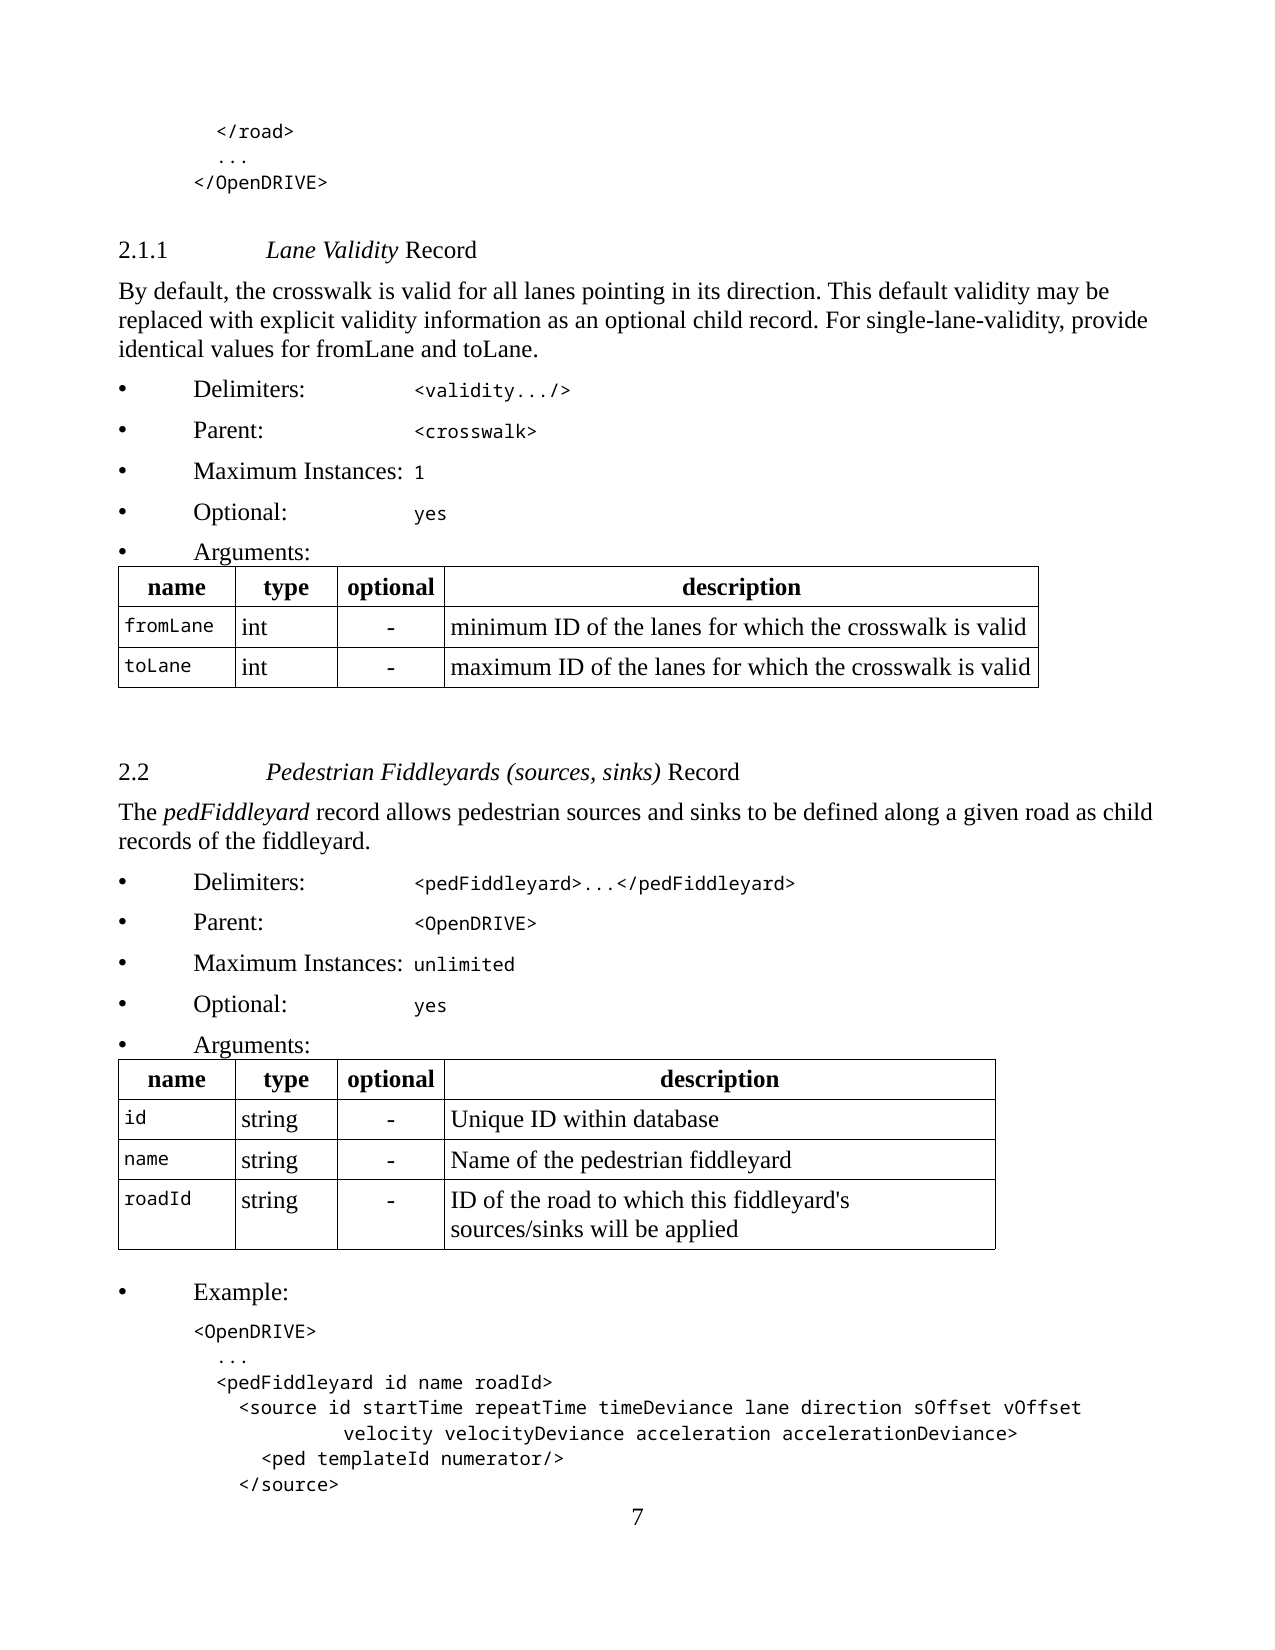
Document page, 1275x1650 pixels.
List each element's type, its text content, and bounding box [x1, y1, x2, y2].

table_cell minimum ID of the lanes for which the crosswalk is valid [445, 607, 1038, 647]
text 2.2 Pedestrian Fiddleyards (sources, sinks) Record [118, 757, 1157, 785]
text <ped templateId numerator/> [193, 1446, 1157, 1471]
table_cell - [338, 1180, 444, 1248]
text 2.1.1 Lane Validity Record [118, 235, 1157, 264]
table_cell - [338, 1140, 444, 1179]
list Example: [118, 1277, 1157, 1306]
table_cell Unique ID within database [445, 1100, 995, 1139]
table_header description [445, 1060, 995, 1099]
list Maximum Instances: 1 [118, 456, 1157, 484]
table_cell - [338, 607, 444, 647]
table_cell string [236, 1140, 337, 1179]
table_cell fromLane [119, 607, 235, 647]
table_cell int [236, 648, 337, 687]
list Delimiters: <pedFiddleyard>...</pedFiddleyard> [118, 867, 1157, 896]
text </OpenDRIVE> [193, 169, 1157, 195]
text ... [193, 1343, 1157, 1369]
list Optional: yes [118, 497, 1157, 525]
table_cell string [236, 1180, 337, 1248]
table_header type [236, 567, 337, 606]
table_cell - [338, 648, 444, 687]
text <source id startTime repeatTime timeDeviance lane direction sOffset vOffset velocity velocityDeviance acceleration accelerationDeviance> [193, 1394, 1157, 1446]
table_cell name [119, 1140, 235, 1179]
text <OpenDRIVE> [193, 1318, 1157, 1343]
list Delimiters: <validity.../> [118, 374, 1157, 403]
table_header type [236, 1060, 337, 1099]
table_header name [119, 567, 235, 606]
table_header description [445, 567, 1038, 606]
text ... [193, 144, 1157, 169]
list Arguments: [118, 537, 1157, 566]
list Arguments: [118, 1030, 1157, 1058]
list Maximum Instances: unlimited [118, 948, 1157, 977]
table_header optional [338, 567, 444, 606]
table_cell toLane [119, 648, 235, 687]
table_cell int [236, 607, 337, 647]
table_cell ID of the road to which this fiddleyard's sources/sinks will be applied [445, 1180, 995, 1248]
list Optional: yes [118, 989, 1157, 1018]
table_header optional [338, 1060, 444, 1099]
text By default, the crosswalk is valid for all lanes pointing in its direction. This default validity may be replaced with explicit validity information as an optional child record. For single-lane-validity, provide identical values for fromLane and toLane. [118, 276, 1157, 362]
table_cell maximum ID of the lanes for which the crosswalk is valid [445, 648, 1038, 687]
table_cell Name of the pedestrian fiddleyard [445, 1140, 995, 1179]
text </road> [193, 118, 1157, 144]
table_header name [119, 1060, 235, 1099]
table_cell id [119, 1100, 235, 1139]
list Parent: <crosswalk> [118, 415, 1157, 444]
table_cell - [338, 1100, 444, 1139]
text <pedFiddleyard id name roadId> [193, 1369, 1157, 1394]
list Parent: <OpenDRIVE> [118, 907, 1157, 936]
text </source> [193, 1471, 1157, 1497]
table_cell string [236, 1100, 337, 1139]
text The pedFiddleyard record allows pedestrian sources and sinks to be defined along a given road as child records of the fiddleyard. [118, 797, 1157, 855]
table_cell roadId [119, 1180, 235, 1248]
